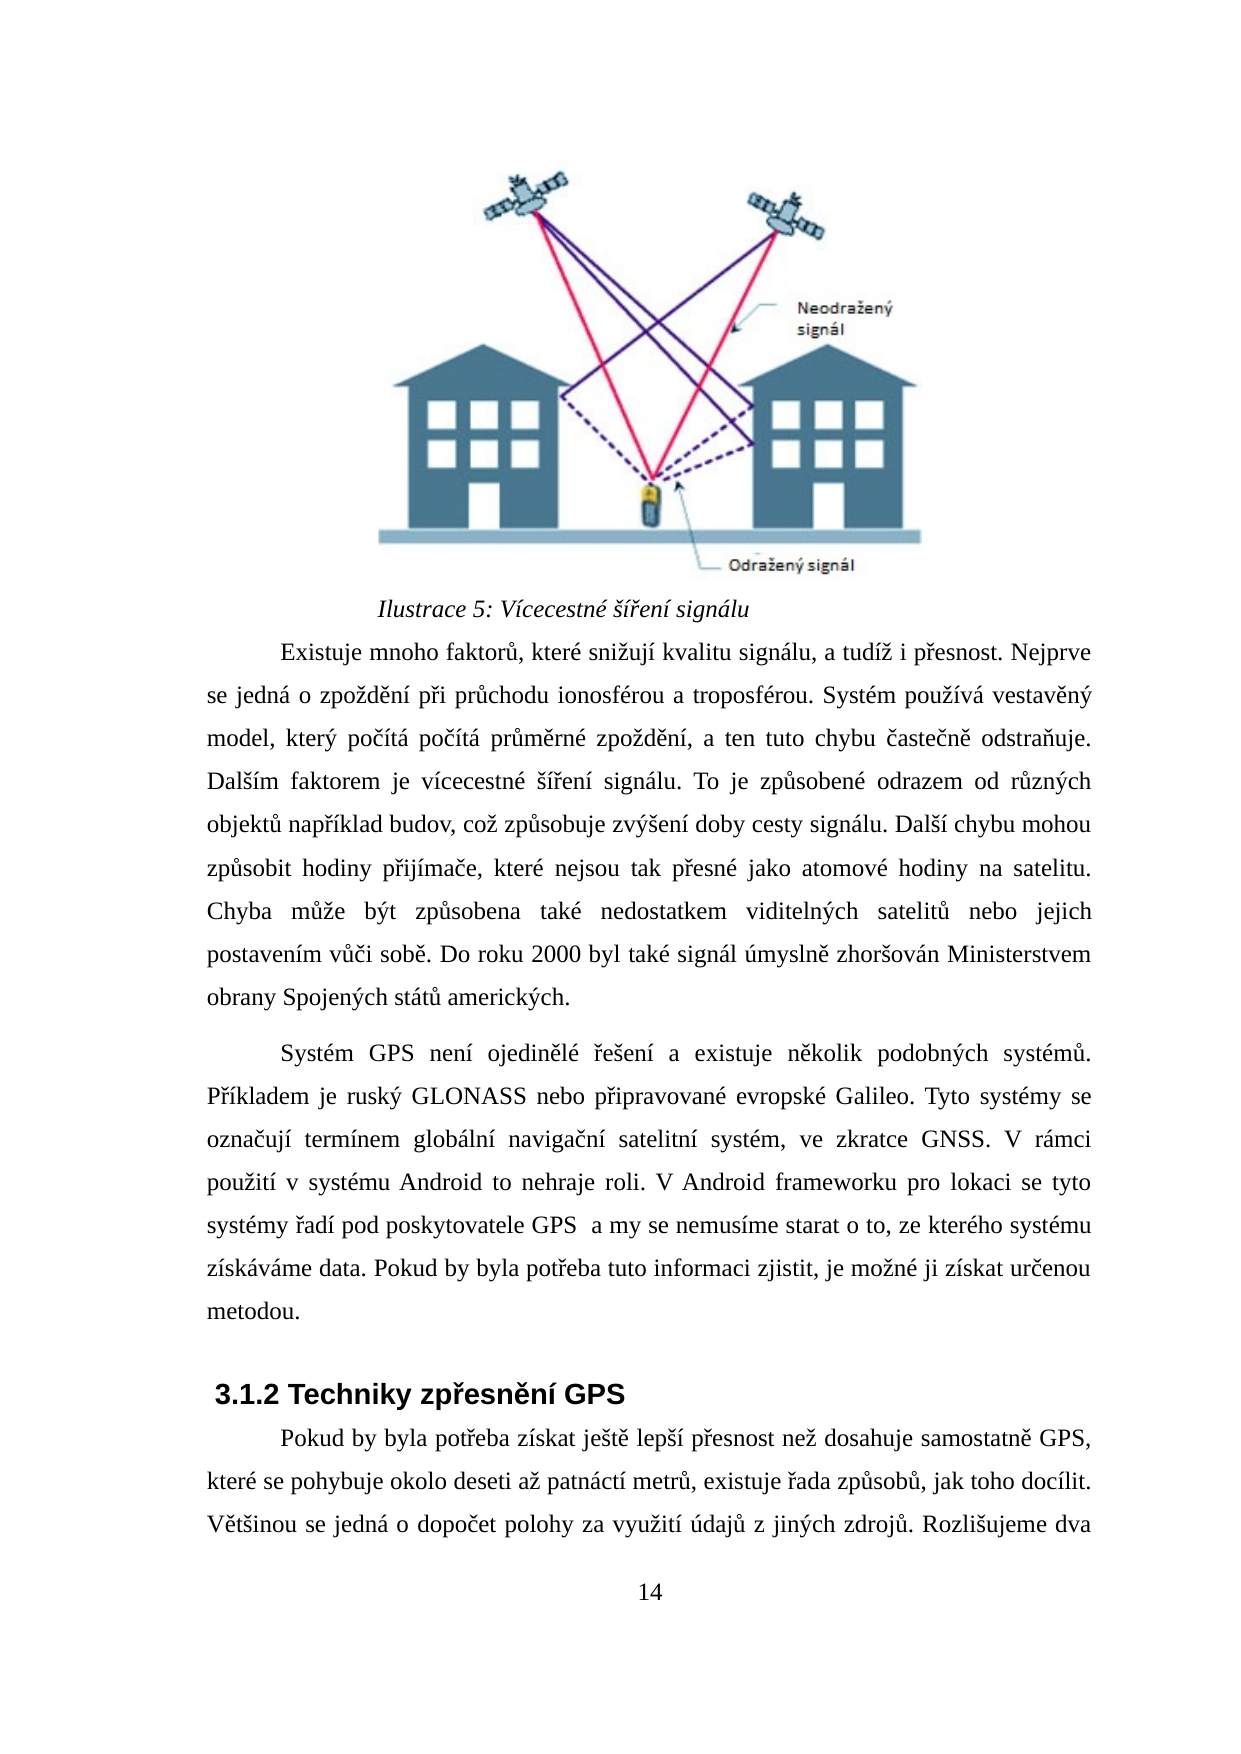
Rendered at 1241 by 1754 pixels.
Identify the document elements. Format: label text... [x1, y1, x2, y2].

text Pokud by byla potřeba získat ještě lepší přesnost než dosahuje samostatně GPS, které se pohybuje okolo deseti až patnáctí metrů, existuje řada způsobů, jak toho docílit. Většinou se jedná o dopočet polohy za využití údajů z jiných zdrojů. Rozlišujeme dva [207, 1423, 1093, 1538]
text Ilustrace 5: Vícecestné šíření signálu [377, 594, 922, 623]
text Systém GPS není ojedinělé řešení a existuje několik podobných systémů. Příkladem je ruský GLONASS nebo připravované evropské Galileo. Tyto systémy se označují termínem globální navigační satelitní systém, ve zkratce GNSS. V rámci použití v systému Android to nehraje roli. V Android frameworku pro lokaci se tyto systémy řadí pod poskytovatele GPS a my se nemusíme starat o to, ze kterého systému získáváme data. Pokud by byla potřeba tuto informaci zjistit, je možné ji získat určenou metodou. [207, 1038, 1093, 1325]
subtitle Techniky zpřesnění GPS [207, 1377, 1093, 1411]
text Existuje mnoho faktorů, které snižují kvalitu signálu, a tudíž i přesnost. Nejprve se jedná o zpoždění při průchodu ionosférou a troposférou. Systém používá vestavěný model, který počítá počítá průměrné zpoždění, a ten tuto chybu častečně odstraňuje. Dalším faktorem je vícecestné šíření signálu. To je způsobené odrazem od různých objektů například budov, což způsobuje zvýšení doby cesty signálu. Další chybu mohou způsobit hodiny přijímače, které nejsou tak přesné jako atomové hodiny na satelitu. Chyba může být způsobena také nedostatkem viditelných satelitů nebo jejich postavením vůči sobě. Do roku 2000 byl také signál úmyslně zhoršován Ministerstvem obrany Spojených států amerických. [207, 148, 1093, 1011]
picture [377, 160, 922, 594]
